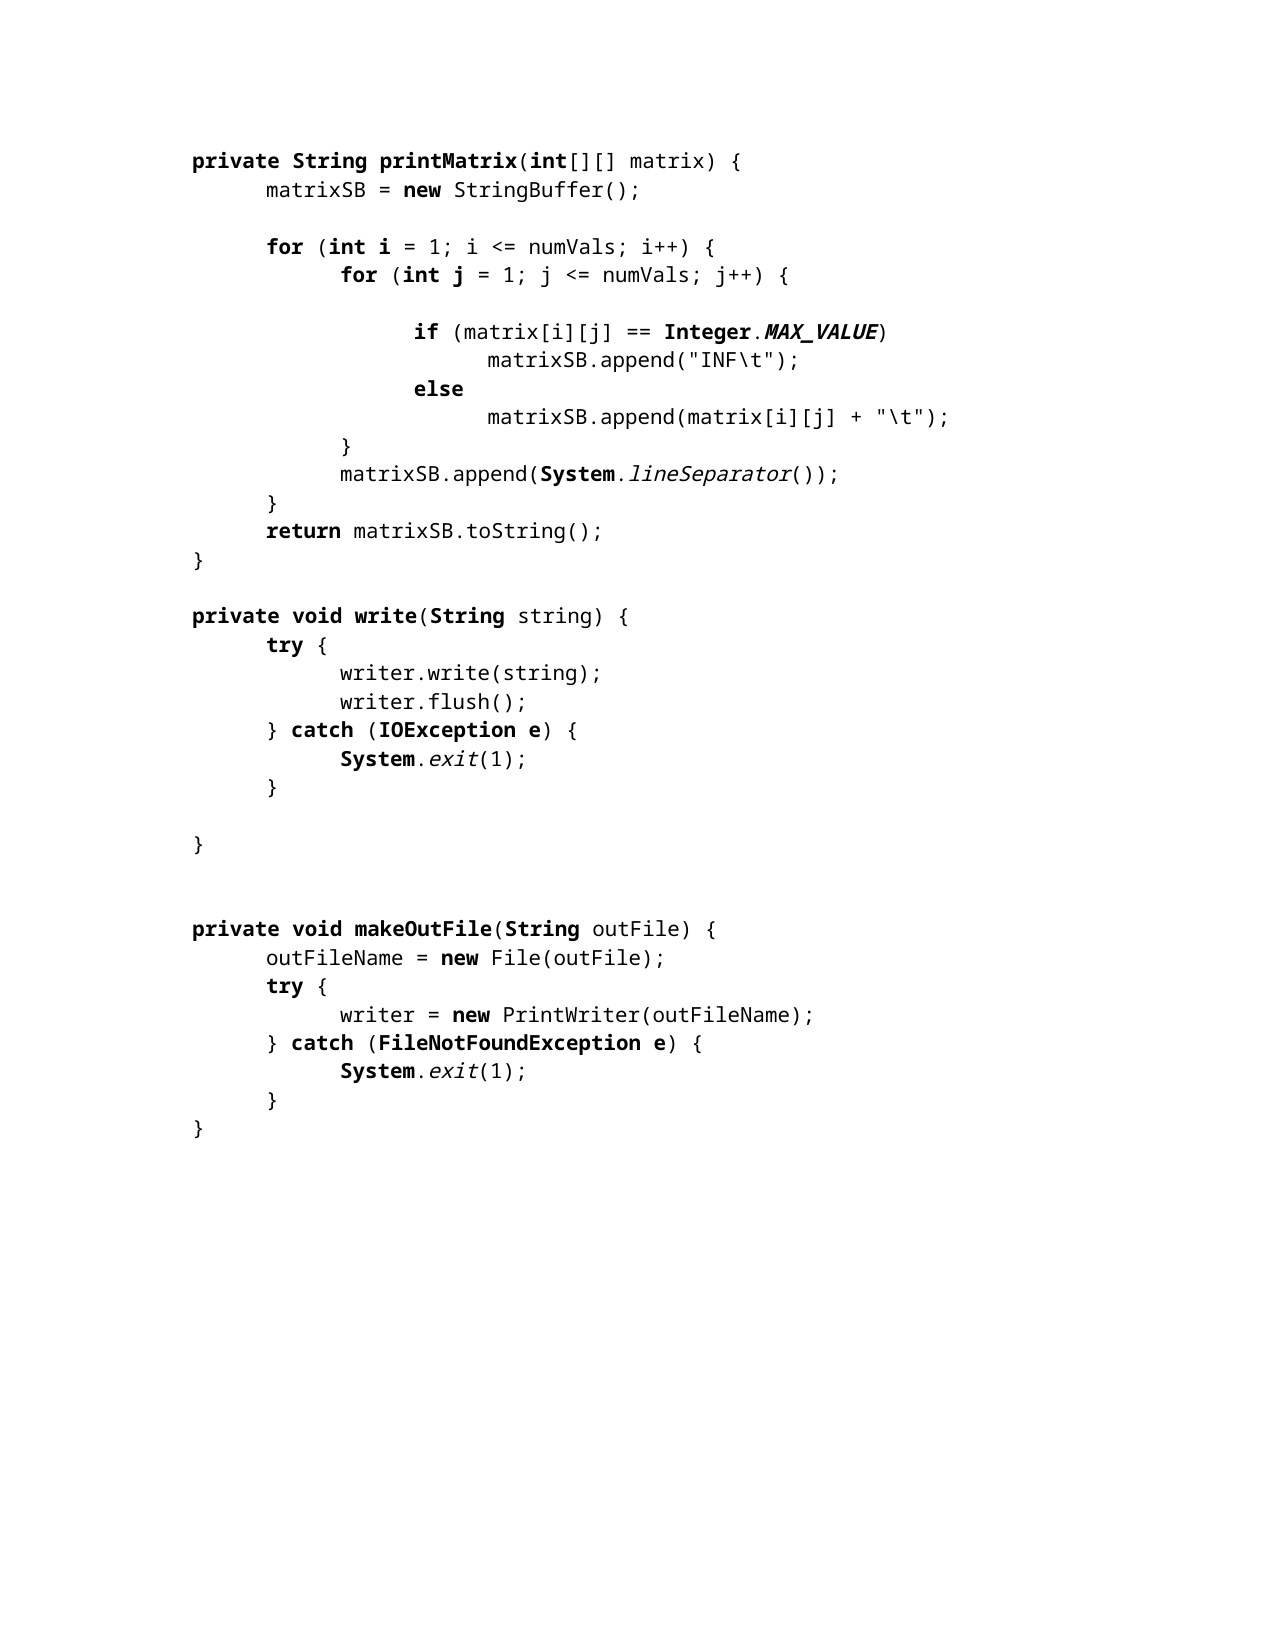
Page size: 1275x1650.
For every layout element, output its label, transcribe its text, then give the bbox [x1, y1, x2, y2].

text try { [118, 971, 1157, 1000]
text try { [118, 630, 1157, 658]
text } [118, 772, 1157, 801]
text writer = new PrintWriter(outFileName); [118, 1000, 1157, 1028]
text private void write(String string) { [118, 602, 1157, 630]
text matrixSB = new StringBuffer(); [118, 175, 1157, 203]
text } catch (IOException e) { [118, 715, 1157, 744]
text for (int j = 1; j <= numVals; j++) { [118, 260, 1157, 289]
text private void makeOutFile(String outFile) { [118, 914, 1157, 943]
text writer.flush(); [118, 687, 1157, 715]
text outFileName = new File(outFile); [118, 943, 1157, 971]
text } [118, 829, 1157, 857]
text System.exit(1); [118, 1057, 1157, 1085]
text System.exit(1); [118, 744, 1157, 772]
text matrixSB.append(System.lineSeparator()); [118, 459, 1157, 488]
text } [118, 1085, 1157, 1113]
text for (int i = 1; i <= numVals; i++) { [118, 232, 1157, 260]
text } [118, 545, 1157, 573]
text if (matrix[i][j] == Integer.MAX_VALUE) [118, 317, 1157, 346]
text return matrixSB.toString(); [118, 516, 1157, 545]
text } [118, 1113, 1157, 1142]
text else [118, 374, 1157, 402]
text matrixSB.append(matrix[i][j] + "\t"); [118, 402, 1157, 431]
text } [118, 488, 1157, 516]
text } catch (FileNotFoundException e) { [118, 1028, 1157, 1057]
text writer.write(string); [118, 658, 1157, 687]
text } [118, 431, 1157, 459]
text private String printMatrix(int[][] matrix) { [118, 147, 1157, 175]
text matrixSB.append("INF\t"); [118, 346, 1157, 374]
